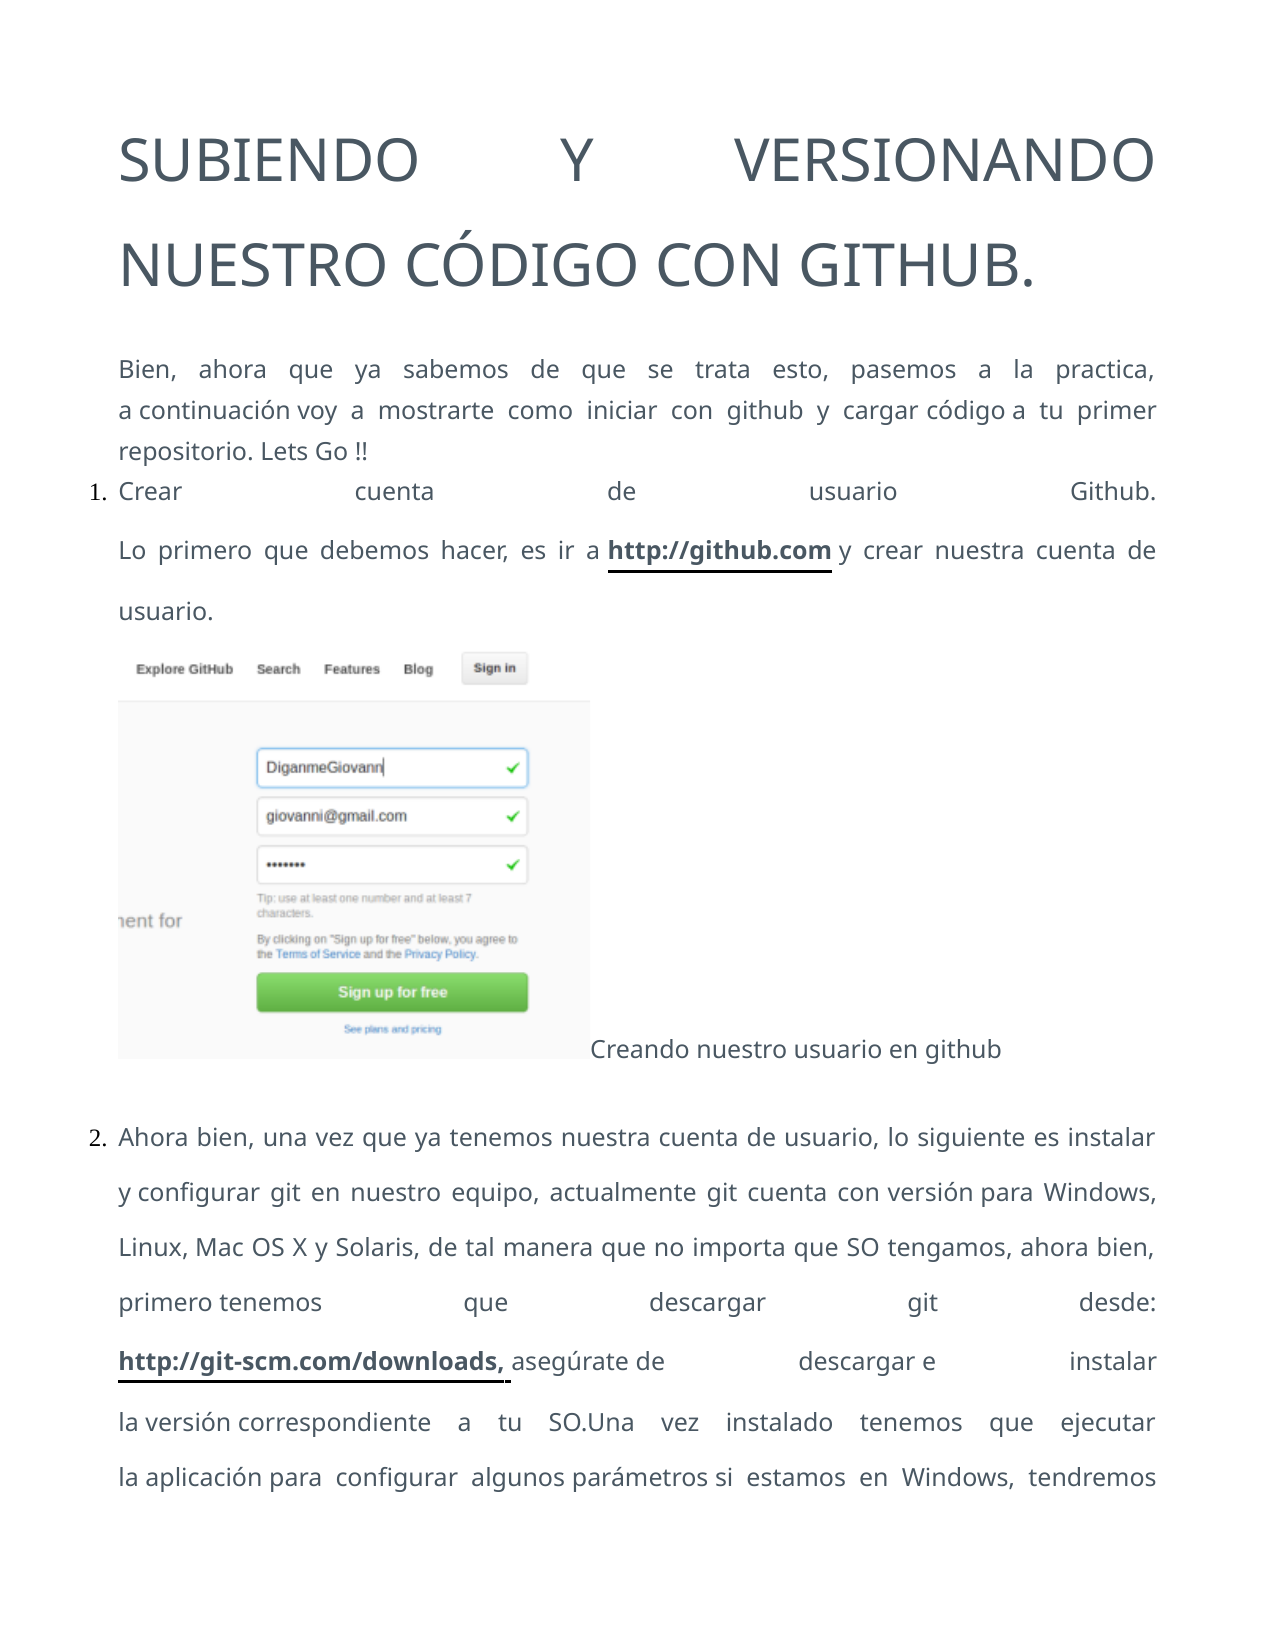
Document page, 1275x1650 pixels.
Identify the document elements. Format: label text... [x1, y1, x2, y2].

text Bien, ahora que ya sabemos de que se trata esto, pasemos a la practica, a continuación voy a mostrarte como iniciar con github y cargar código a tu primer repositorio. Lets Go !! [118, 352, 1157, 467]
list Ahora bien, una vez que ya tenemos nuestra cuenta de usuario, lo siguiente es instalar y configurar git en nuestro equipo, actualmente git cuenta con versión para Windows, Linux, Mac OS X y Solaris, de tal manera que no importa que SO tengamos, ahora bien, primero tenemos que descargar git desde: http://git-scm.com/downloads, asegúrate de descargar e instalar la versión correspondiente a tu SO.Una vez instalado tenemos que ejecutar la aplicación para configurar algunos parámetros si estamos en Windows, tendremos [118, 1119, 1157, 1494]
picture [118, 649, 590, 1059]
subtitle SUBIENDO Y VERSIONANDO NUESTRO CÓDIGO CON GITHUB. [118, 118, 1157, 304]
list Creando nuestro usuario en github [118, 649, 1157, 1066]
list Crear cuenta de usuario Github. Lo primero que debemos hacer, es ir a http://github.com y crear nuestra cuenta de usuario. [118, 474, 1157, 628]
